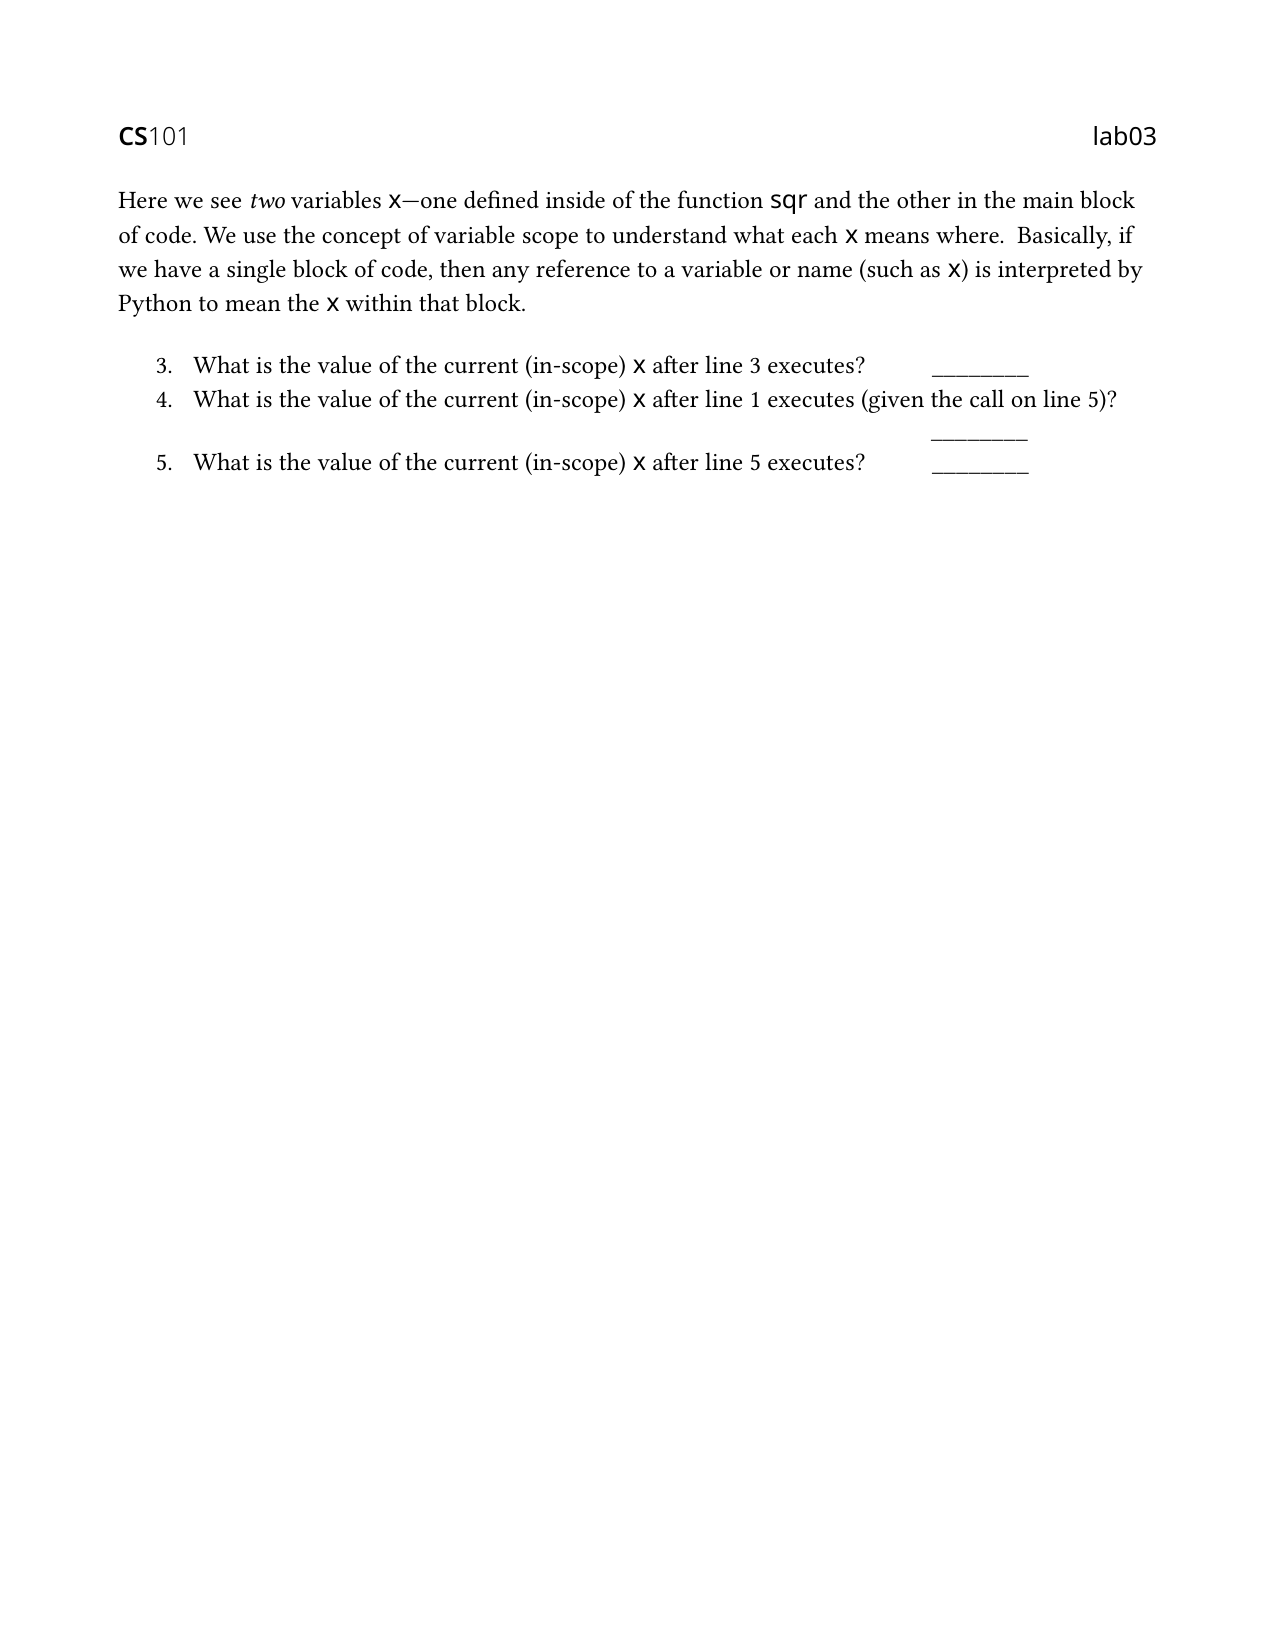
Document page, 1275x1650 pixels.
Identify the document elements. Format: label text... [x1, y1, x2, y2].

list What is the value of the current (in-scope) x after line 1 executes (given the call on line 5)? [156, 381, 1157, 415]
text ________ [118, 415, 1157, 444]
text Here we see two variables x—one defined inside of the function sqr and the other in the main block of code. We use the concept of variable scope to understand what each x means where. Basically, if we have a single block of code, then any reference to a variable or name (such as x) is interpreted by Python to mean the x within that block. [118, 182, 1157, 318]
list What is the value of the current (in-scope) x after line 5 executes? ________ [156, 444, 1157, 478]
list What is the value of the current (in-scope) x after line 3 executes? ________ [156, 347, 1157, 381]
